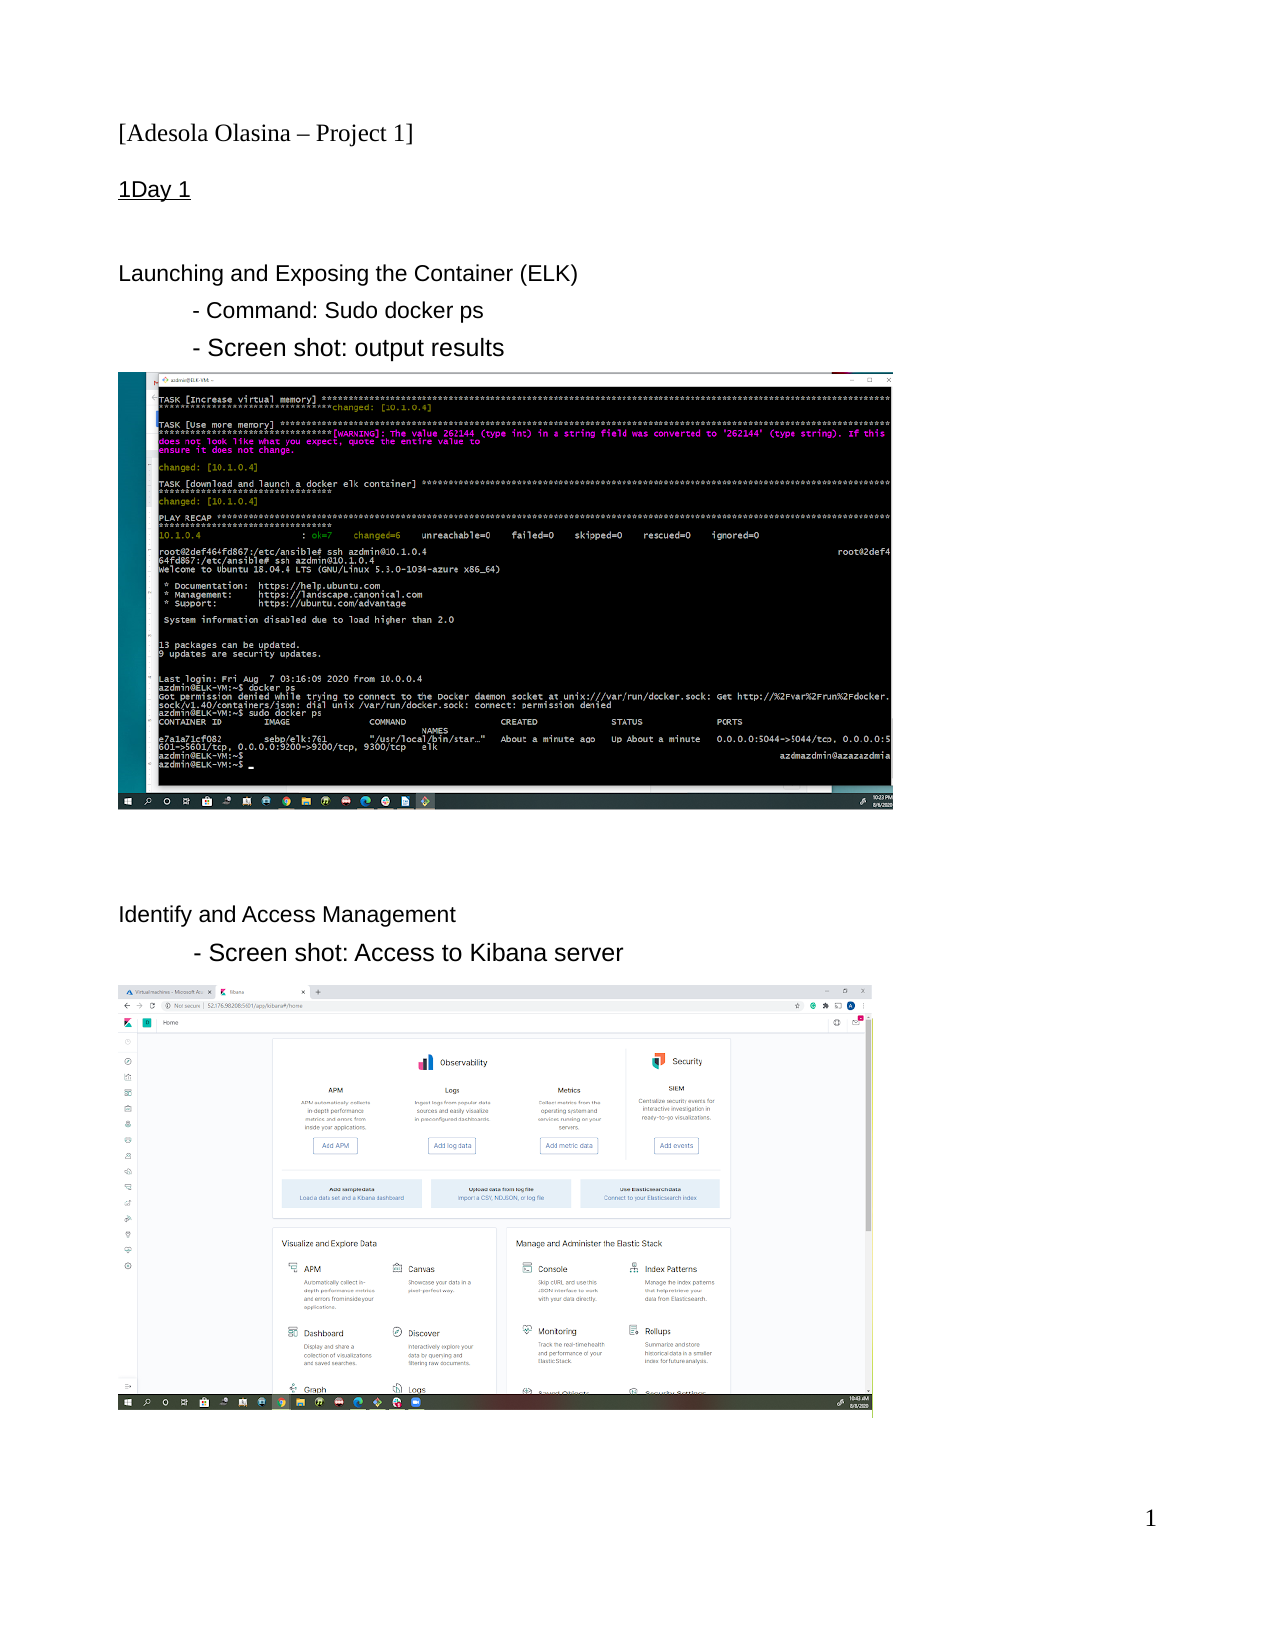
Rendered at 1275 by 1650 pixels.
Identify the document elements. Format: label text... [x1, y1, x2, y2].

text Launching and Exposing the Container (ELK) [118, 260, 1157, 287]
list - Screen shot: Access to Kibana server [156, 938, 1157, 966]
text - Screen shot: output results [118, 333, 1157, 362]
text 1Day 1 [118, 176, 1157, 203]
text - Command: Sudo docker ps [118, 297, 1157, 323]
text Identify and Access Management [118, 901, 1157, 928]
